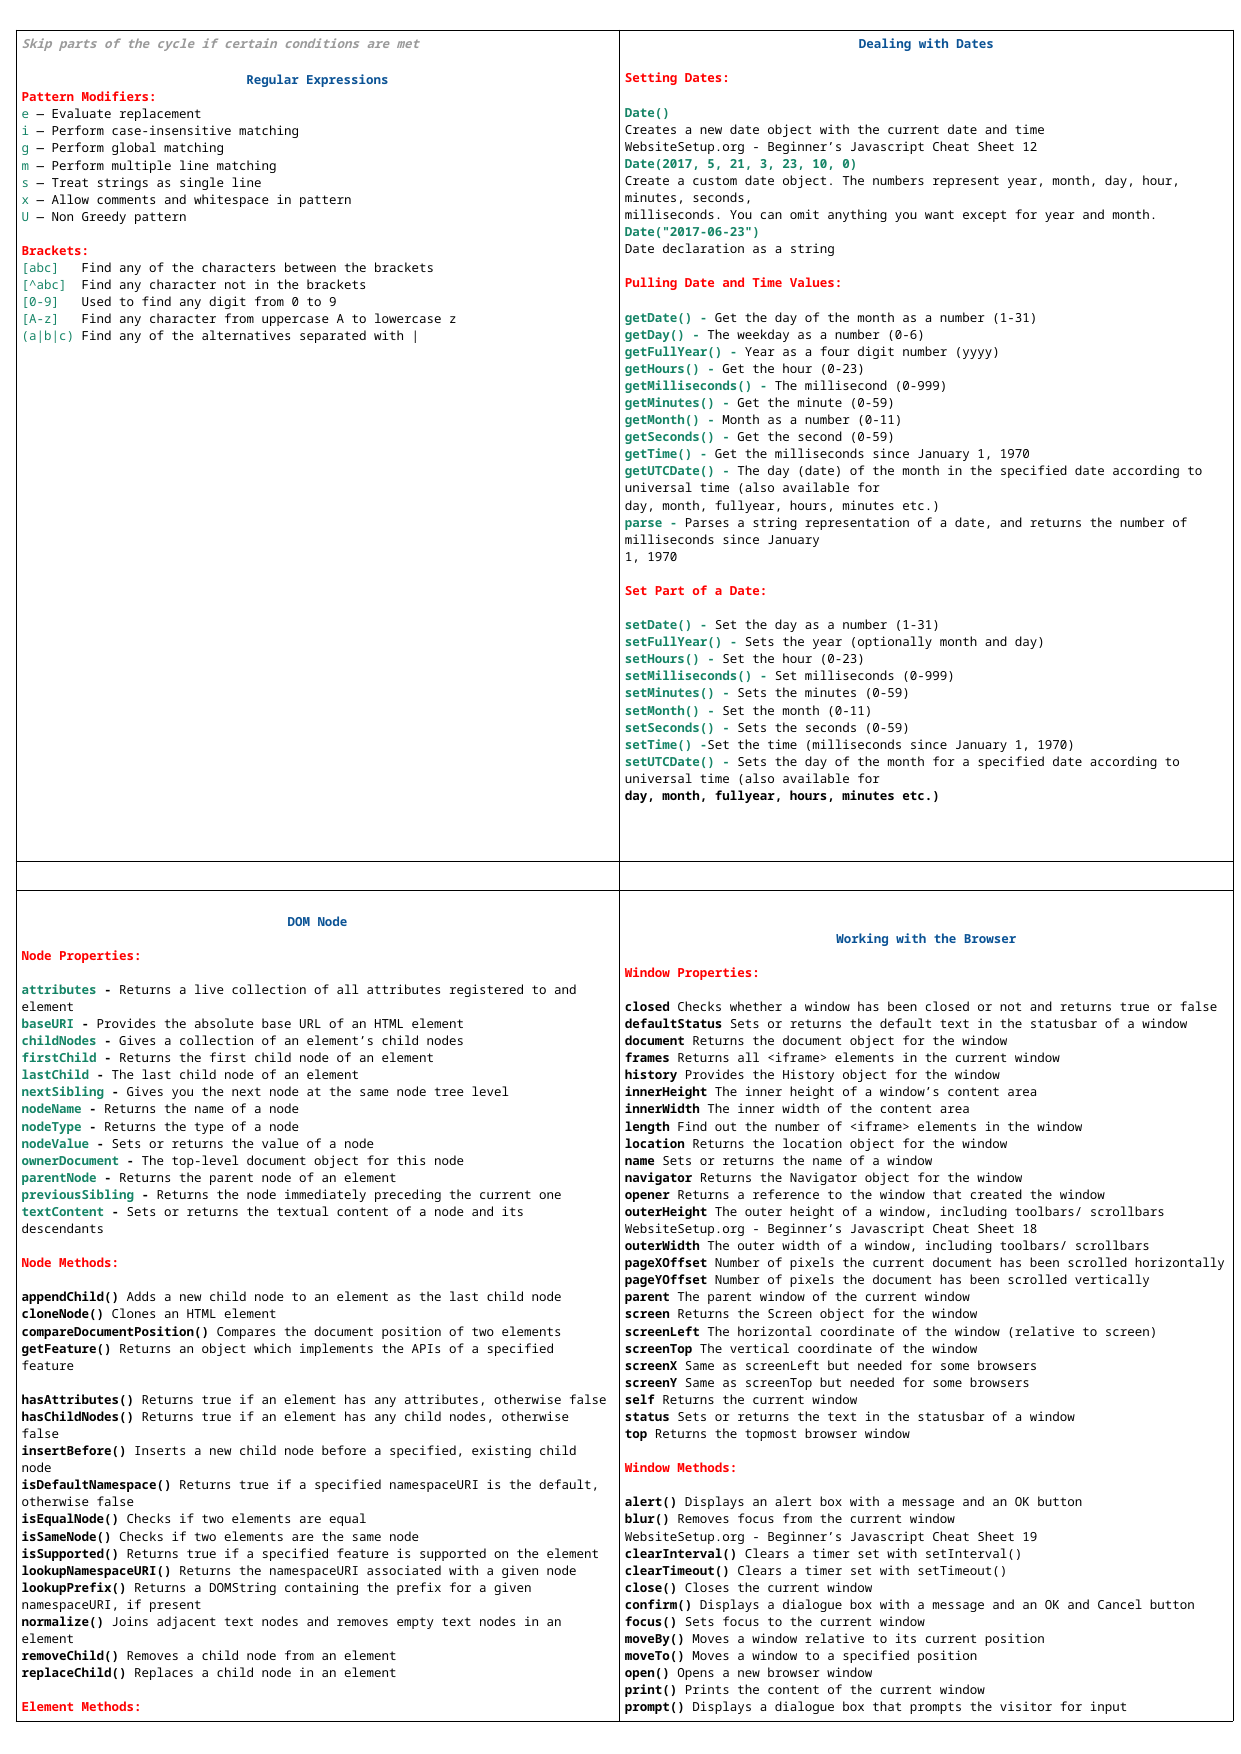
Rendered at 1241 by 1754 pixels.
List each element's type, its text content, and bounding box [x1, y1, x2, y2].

table_header Skip parts of the cycle if certain conditions are met Regular Expressions Pattern Modifiers: e — Evaluate replacement i — Perform case-insensitive matching g — Perform global matching m — Perform multiple line matching s — Treat strings as single line x — Allow comments and whitespace in pattern U — Non Greedy pattern Brackets: [abc] Find any of the characters between the brackets [^abc] Find any character not in the brackets [0-9] Used to find any digit from 0 to 9 [A-z] Find any character from uppercase A to lowercase z (a|b|c) Find any of the alternatives separated with | [17, 31, 619, 861]
table_header Dealing with Dates Setting Dates: Date() Creates a new date object with the current date and time WebsiteSetup.org - Beginner’s Javascript Cheat Sheet 12 Date(2017, 5, 21, 3, 23, 10, 0) Create a custom date object. The numbers represent year, month, day, hour, minutes, seconds, milliseconds. You can omit anything you want except for year and month. Date("2017-06-23") Date declaration as a string Pulling Date and Time Values: getDate() - Get the day of the month as a number (1-31) getDay() - The weekday as a number (0-6) getFullYear() - Year as a four digit number (yyyy) getHours() - Get the hour (0-23) getMilliseconds() - The millisecond (0-999) getMinutes() - Get the minute (0-59) getMonth() - Month as a number (0-11) getSeconds() - Get the second (0-59) getTime() - Get the milliseconds since January 1, 1970 getUTCDate() - The day (date) of the month in the specified date according to universal time (also available for day, month, fullyear, hours, minutes etc.) parse - Parses a string representation of a date, and returns the number of milliseconds since January 1, 1970 Set Part of a Date: setDate() - Set the day as a number (1-31) setFullYear() - Sets the year (optionally month and day) setHours() - Set the hour (0-23) setMilliseconds() - Set milliseconds (0-999) setMinutes() - Sets the minutes (0-59) setMonth() - Set the month (0-11) setSeconds() - Sets the seconds (0-59) setTime() -Set the time (milliseconds since January 1, 1970) setUTCDate() - Sets the day of the month for a specified date according to universal time (also available for day, month, fullyear, hours, minutes etc.) [620, 31, 1233, 861]
table_cell [620, 862, 1233, 890]
table_cell [17, 862, 619, 890]
table_cell DOM Node Node Properties: attributes - Returns a live collection of all attributes registered to and element baseURI - Provides the absolute base URL of an HTML element childNodes - Gives a collection of an element’s child nodes firstChild - Returns the first child node of an element lastChild - The last child node of an element nextSibling - Gives you the next node at the same node tree level nodeName - Returns the name of a node nodeType - Returns the type of a node nodeValue - Sets or returns the value of a node ownerDocument - The top-level document object for this node parentNode - Returns the parent node of an element previousSibling - Returns the node immediately preceding the current one textContent - Sets or returns the textual content of a node and its descendants Node Methods: appendChild() Adds a new child node to an element as the last child node cloneNode() Clones an HTML element compareDocumentPosition() Compares the document position of two elements getFeature() Returns an object which implements the APIs of a specified feature hasAttributes() Returns true if an element has any attributes, otherwise false hasChildNodes() Returns true if an element has any child nodes, otherwise false insertBefore() Inserts a new child node before a specified, existing child node isDefaultNamespace() Returns true if a specified namespaceURI is the default, otherwise false isEqualNode() Checks if two elements are equal isSameNode() Checks if two elements are the same node isSupported() Returns true if a specified feature is supported on the element lookupNamespaceURI() Returns the namespaceURI associated with a given node lookupPrefix() Returns a DOMString containing the prefix for a given namespaceURI, if present normalize() Joins adjacent text nodes and removes empty text nodes in an element removeChild() Removes a child node from an element replaceChild() Replaces a child node in an element Element Methods: [17, 891, 619, 1721]
table_cell Working with the Browser Window Properties: closed Checks whether a window has been closed or not and returns true or false defaultStatus Sets or returns the default text in the statusbar of a window document Returns the document object for the window frames Returns all <iframe> elements in the current window history Provides the History object for the window innerHeight The inner height of a window’s content area innerWidth The inner width of the content area length Find out the number of <iframe> elements in the window location Returns the location object for the window name Sets or returns the name of a window navigator Returns the Navigator object for the window opener Returns a reference to the window that created the window outerHeight The outer height of a window, including toolbars/ scrollbars WebsiteSetup.org - Beginner’s Javascript Cheat Sheet 18 outerWidth The outer width of a window, including toolbars/ scrollbars pageXOffset Number of pixels the current document has been scrolled horizontally pageYOffset Number of pixels the document has been scrolled vertically parent The parent window of the current window screen Returns the Screen object for the window screenLeft The horizontal coordinate of the window (relative to screen) screenTop The vertical coordinate of the window screenX Same as screenLeft but needed for some browsers screenY Same as screenTop but needed for some browsers self Returns the current window status Sets or returns the text in the statusbar of a window top Returns the topmost browser window Window Methods: alert() Displays an alert box with a message and an OK button blur() Removes focus from the current window WebsiteSetup.org - Beginner’s Javascript Cheat Sheet 19 clearInterval() Clears a timer set with setInterval() clearTimeout() Clears a timer set with setTimeout() close() Closes the current window confirm() Displays a dialogue box with a message and an OK and Cancel button focus() Sets focus to the current window moveBy() Moves a window relative to its current position moveTo() Moves a window to a specified position open() Opens a new browser window print() Prints the content of the current window prompt() Displays a dialogue box that prompts the visitor for input [620, 891, 1233, 1721]
